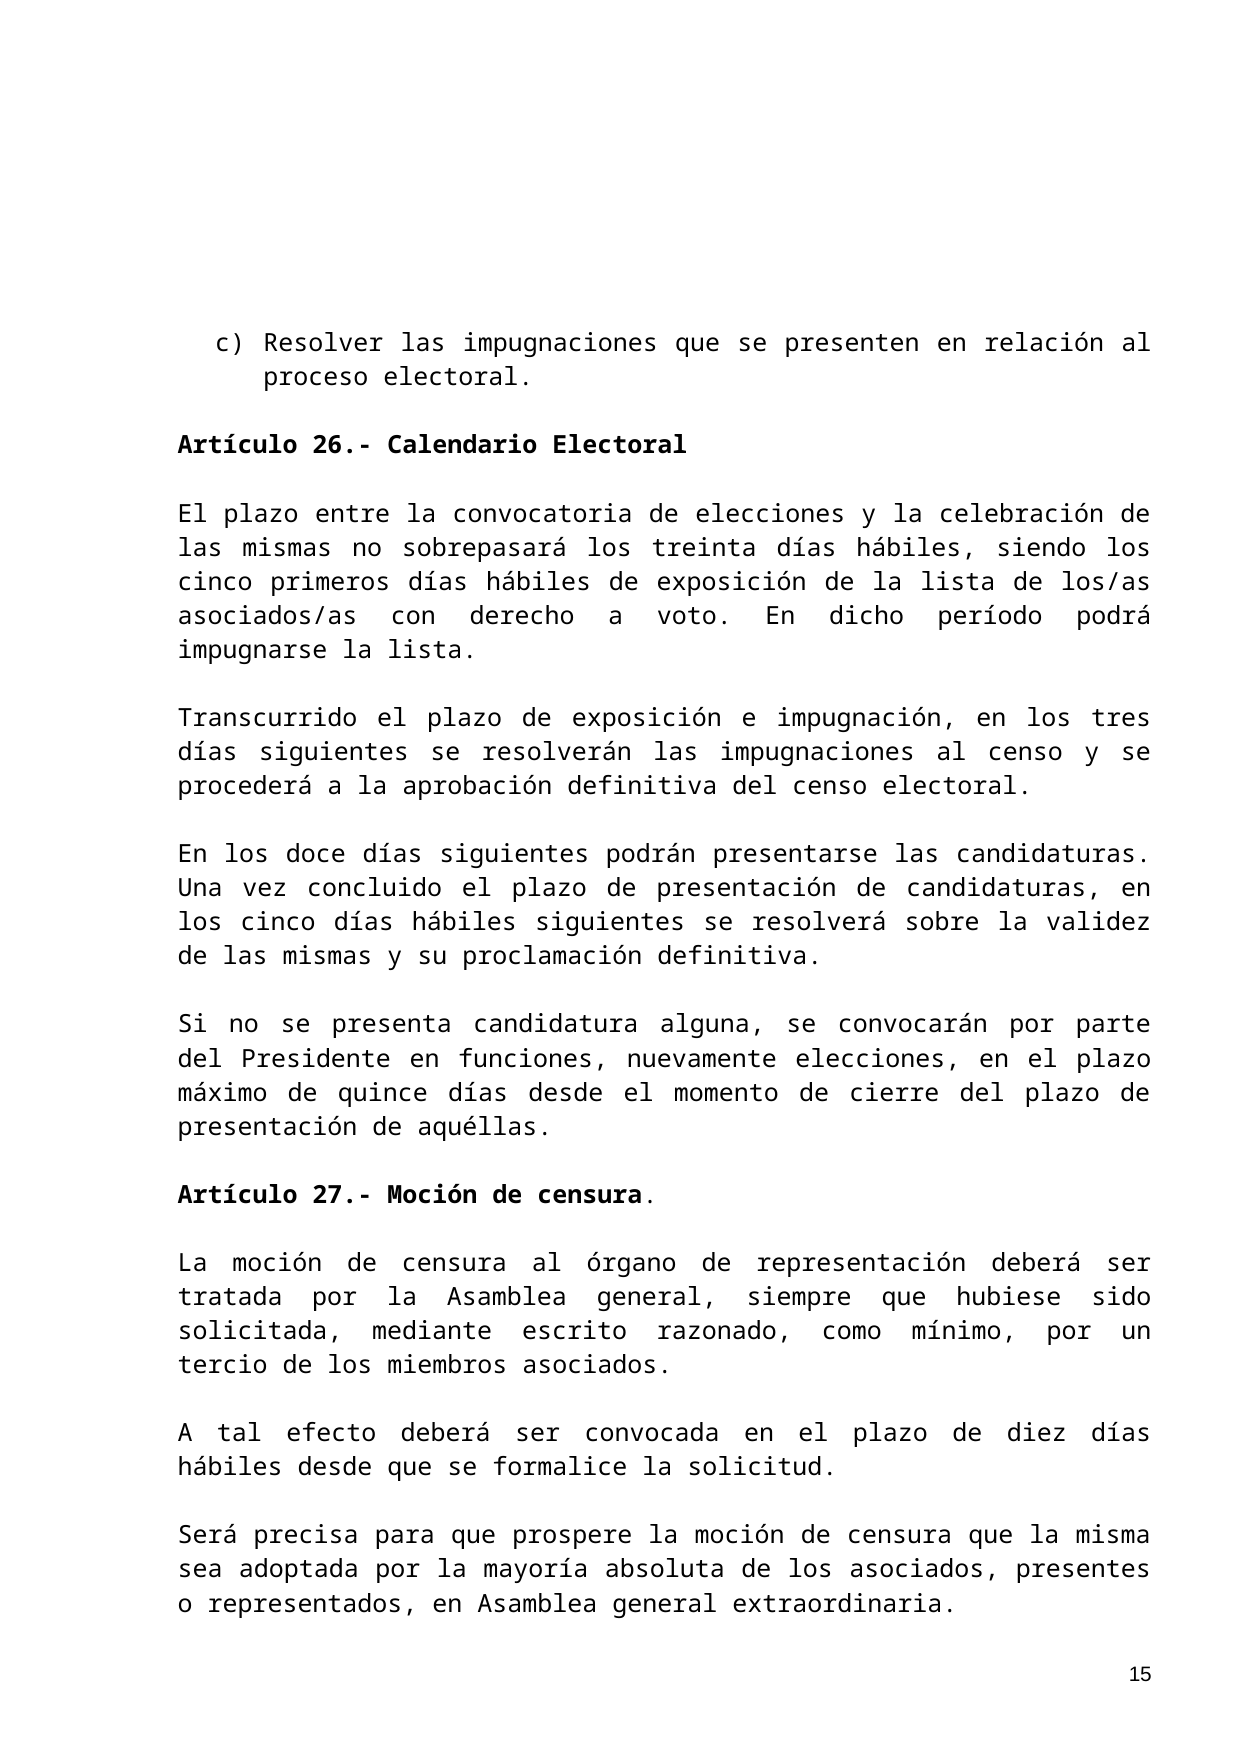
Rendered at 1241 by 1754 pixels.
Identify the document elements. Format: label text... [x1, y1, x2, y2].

text El plazo entre la convocatoria de elecciones y la celebración de las mismas no sobrepasará los treinta días hábiles, siendo los cinco primeros días hábiles de exposición de la lista de los/as asociados/as con derecho a voto. En dicho período podrá impugnarse la lista. [177, 495, 1152, 666]
text Si no se presenta candidatura alguna, se convocarán por parte del Presidente en funciones, nuevamente elecciones, en el plazo máximo de quince días desde el momento de cierre del plazo de presentación de aquéllas. [177, 1006, 1152, 1142]
text Artículo 27.- Moción de censura. [177, 1176, 1152, 1211]
text En los doce días siguientes podrán presentarse las candidaturas. Una vez concluido el plazo de presentación de candidaturas, en los cinco días hábiles siguientes se resolverá sobre la validez de las mismas y su proclamación definitiva. [177, 836, 1152, 972]
text La moción de censura al órgano de representación deberá ser tratada por la Asamblea general, siempre que hubiese sido solicitada, mediante escrito razonado, como mínimo, por un tercio de los miembros asociados. [177, 1244, 1152, 1381]
list Resolver las impugnaciones que se presenten en relación al proceso electoral. [215, 325, 1152, 393]
text A tal efecto deberá ser convocada en el plazo de diez días hábiles desde que se formalice la solicitud. [177, 1415, 1152, 1483]
text Será precisa para que prospere la moción de censura que la misma sea adoptada por la mayoría absoluta de los asociados, presentes o representados, en Asamblea general extraordinaria. [177, 1517, 1152, 1619]
text Transcurrido el plazo de exposición e impugnación, en los tres días siguientes se resolverán las impugnaciones al censo y se procederá a la aprobación definitiva del censo electoral. [177, 699, 1152, 802]
text Artículo 26.- Calendario Electoral [177, 427, 1152, 461]
